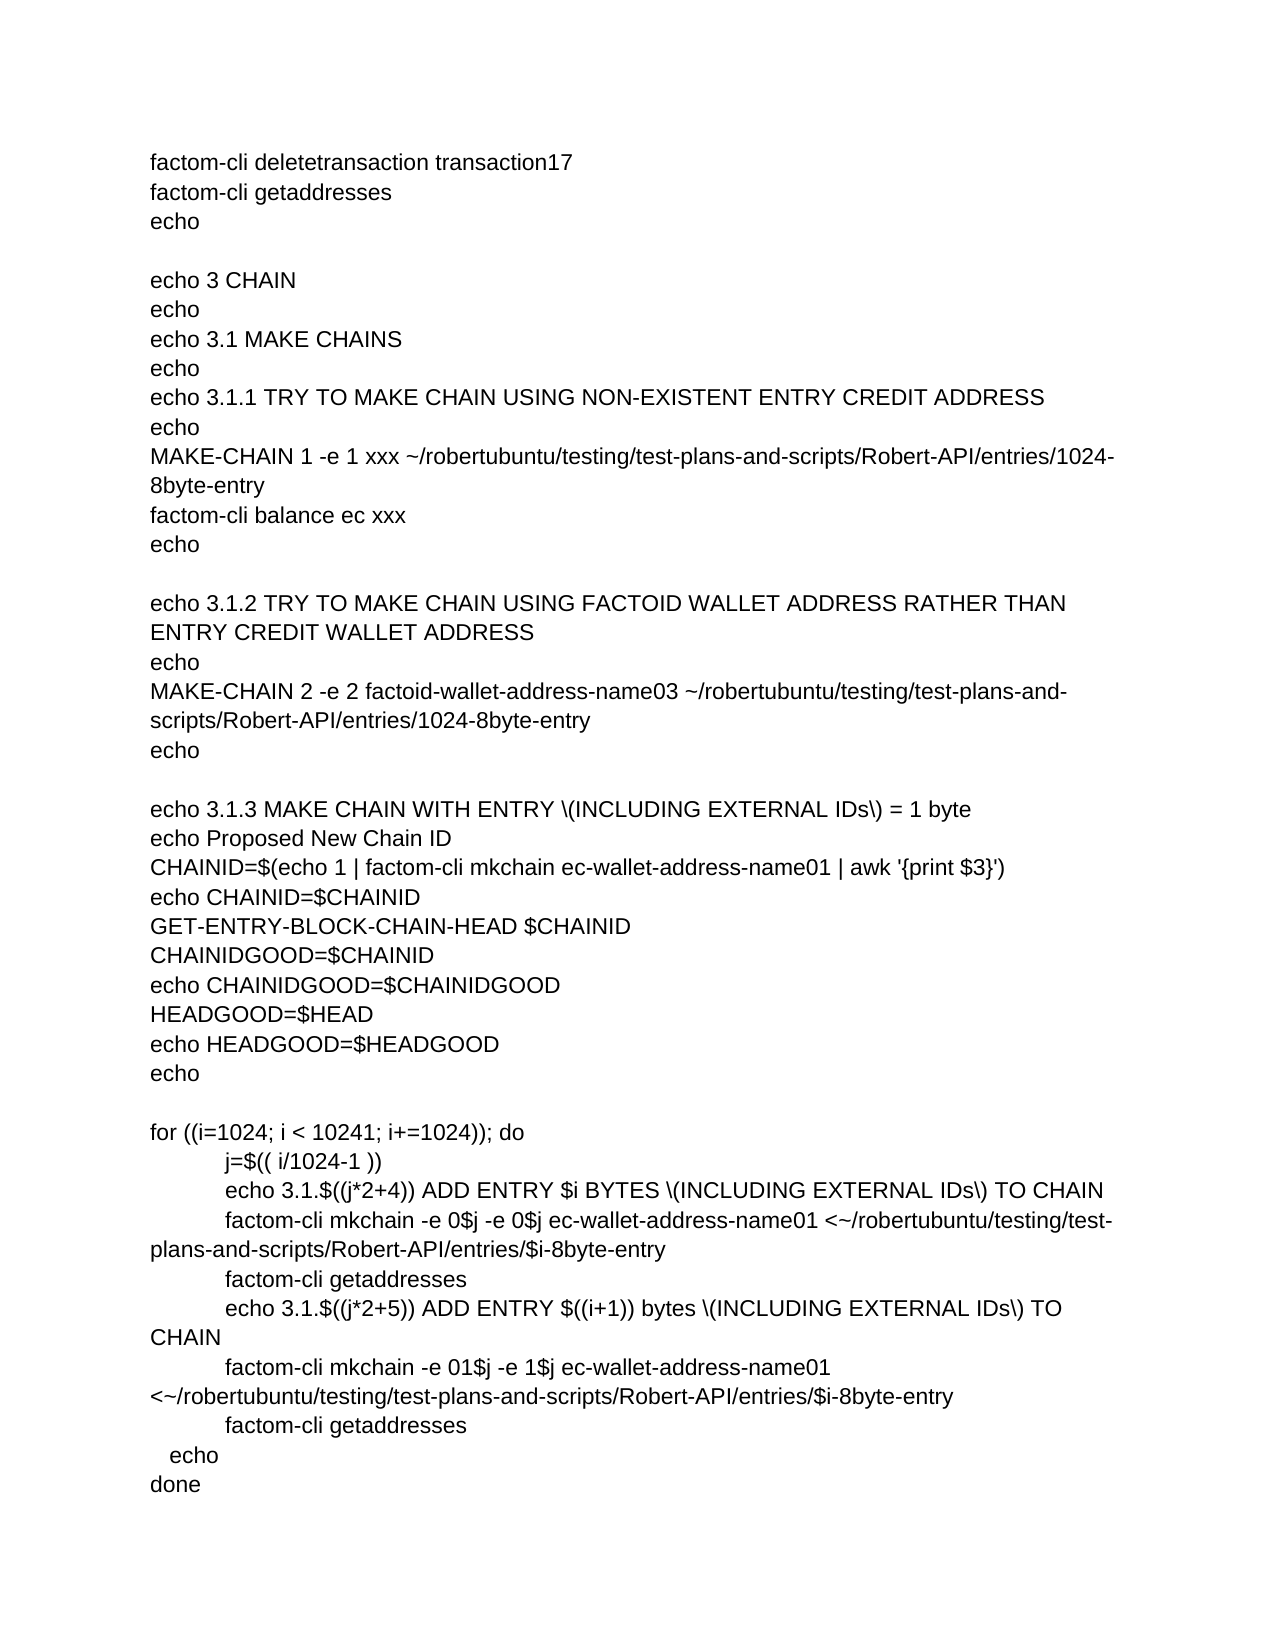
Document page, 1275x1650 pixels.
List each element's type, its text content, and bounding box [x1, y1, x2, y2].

text echo 3.1 MAKE CHAINS [150, 326, 1125, 352]
text MAKE-CHAIN 1 -e 1 xxx ~/robertubuntu/testing/test-plans-and-scripts/Robert-API/entries/1024-8byte-entry [150, 444, 1125, 499]
text echo CHAINID=$CHAINID [150, 884, 1125, 910]
text echo [150, 649, 1125, 675]
text echo [150, 356, 1125, 381]
text echo [150, 1061, 1125, 1086]
text CHAINIDGOOD=$CHAINID [150, 943, 1125, 969]
text echo [150, 209, 1125, 234]
text factom-cli mkchain -e 01$j -e 1$j ec-wallet-address-name01 <~/robertubuntu/testing/test-plans-and-scripts/Robert-API/entries/$i-8byte-entry [150, 1354, 1125, 1409]
text echo Proposed New Chain ID [150, 826, 1125, 851]
text factom-cli balance ec xxx [150, 502, 1125, 528]
text MAKE-CHAIN 2 -e 2 factoid-wallet-address-name03 ~/robertubuntu/testing/test-plans-and-scripts/Robert-API/entries/1024-8byte-entry [150, 679, 1125, 734]
text HEADGOOD=$HEAD [150, 1002, 1125, 1027]
text factom-cli mkchain -e 0$j -e 0$j ec-wallet-address-name01 <~/robertubuntu/testing/test-plans-and-scripts/Robert-API/entries/$i-8byte-entry [150, 1207, 1125, 1262]
text factom-cli getaddresses [150, 1266, 1125, 1292]
text echo [150, 297, 1125, 322]
text echo [150, 1442, 1125, 1468]
text echo 3.1.3 MAKE CHAIN WITH ENTRY \(INCLUDING EXTERNAL IDs\) = 1 byte [150, 796, 1125, 822]
text j=$(( i/1024-1 )) [150, 1149, 1125, 1174]
text echo 3.1.$((j*2+4)) ADD ENTRY $i BYTES \(INCLUDING EXTERNAL IDs\) TO CHAIN [150, 1178, 1125, 1204]
text factom-cli deletetransaction transaction17 [150, 150, 1125, 176]
text echo HEADGOOD=$HEADGOOD [150, 1031, 1125, 1057]
text CHAINID=$(echo 1 | factom-cli mkchain ec-wallet-address-name01 | awk '{print $3}') [150, 855, 1125, 881]
text echo [150, 532, 1125, 557]
text echo CHAINIDGOOD=$CHAINIDGOOD [150, 972, 1125, 998]
text factom-cli getaddresses [150, 1413, 1125, 1439]
text echo 3 CHAIN [150, 267, 1125, 293]
text echo 3.1.$((j*2+5)) ADD ENTRY $((i+1)) bytes \(INCLUDING EXTERNAL IDs\) TO CHAIN [150, 1296, 1125, 1351]
text done [150, 1472, 1125, 1497]
text for ((i=1024; i < 10241; i+=1024)); do [150, 1119, 1125, 1145]
text echo 3.1.2 TRY TO MAKE CHAIN USING FACTOID WALLET ADDRESS RATHER THAN ENTRY CREDIT WALLET ADDRESS [150, 591, 1125, 646]
text factom-cli getaddresses [150, 179, 1125, 205]
text echo 3.1.1 TRY TO MAKE CHAIN USING NON-EXISTENT ENTRY CREDIT ADDRESS [150, 385, 1125, 411]
text echo [150, 737, 1125, 763]
text echo [150, 414, 1125, 440]
text GET-ENTRY-BLOCK-CHAIN-HEAD $CHAINID [150, 914, 1125, 939]
